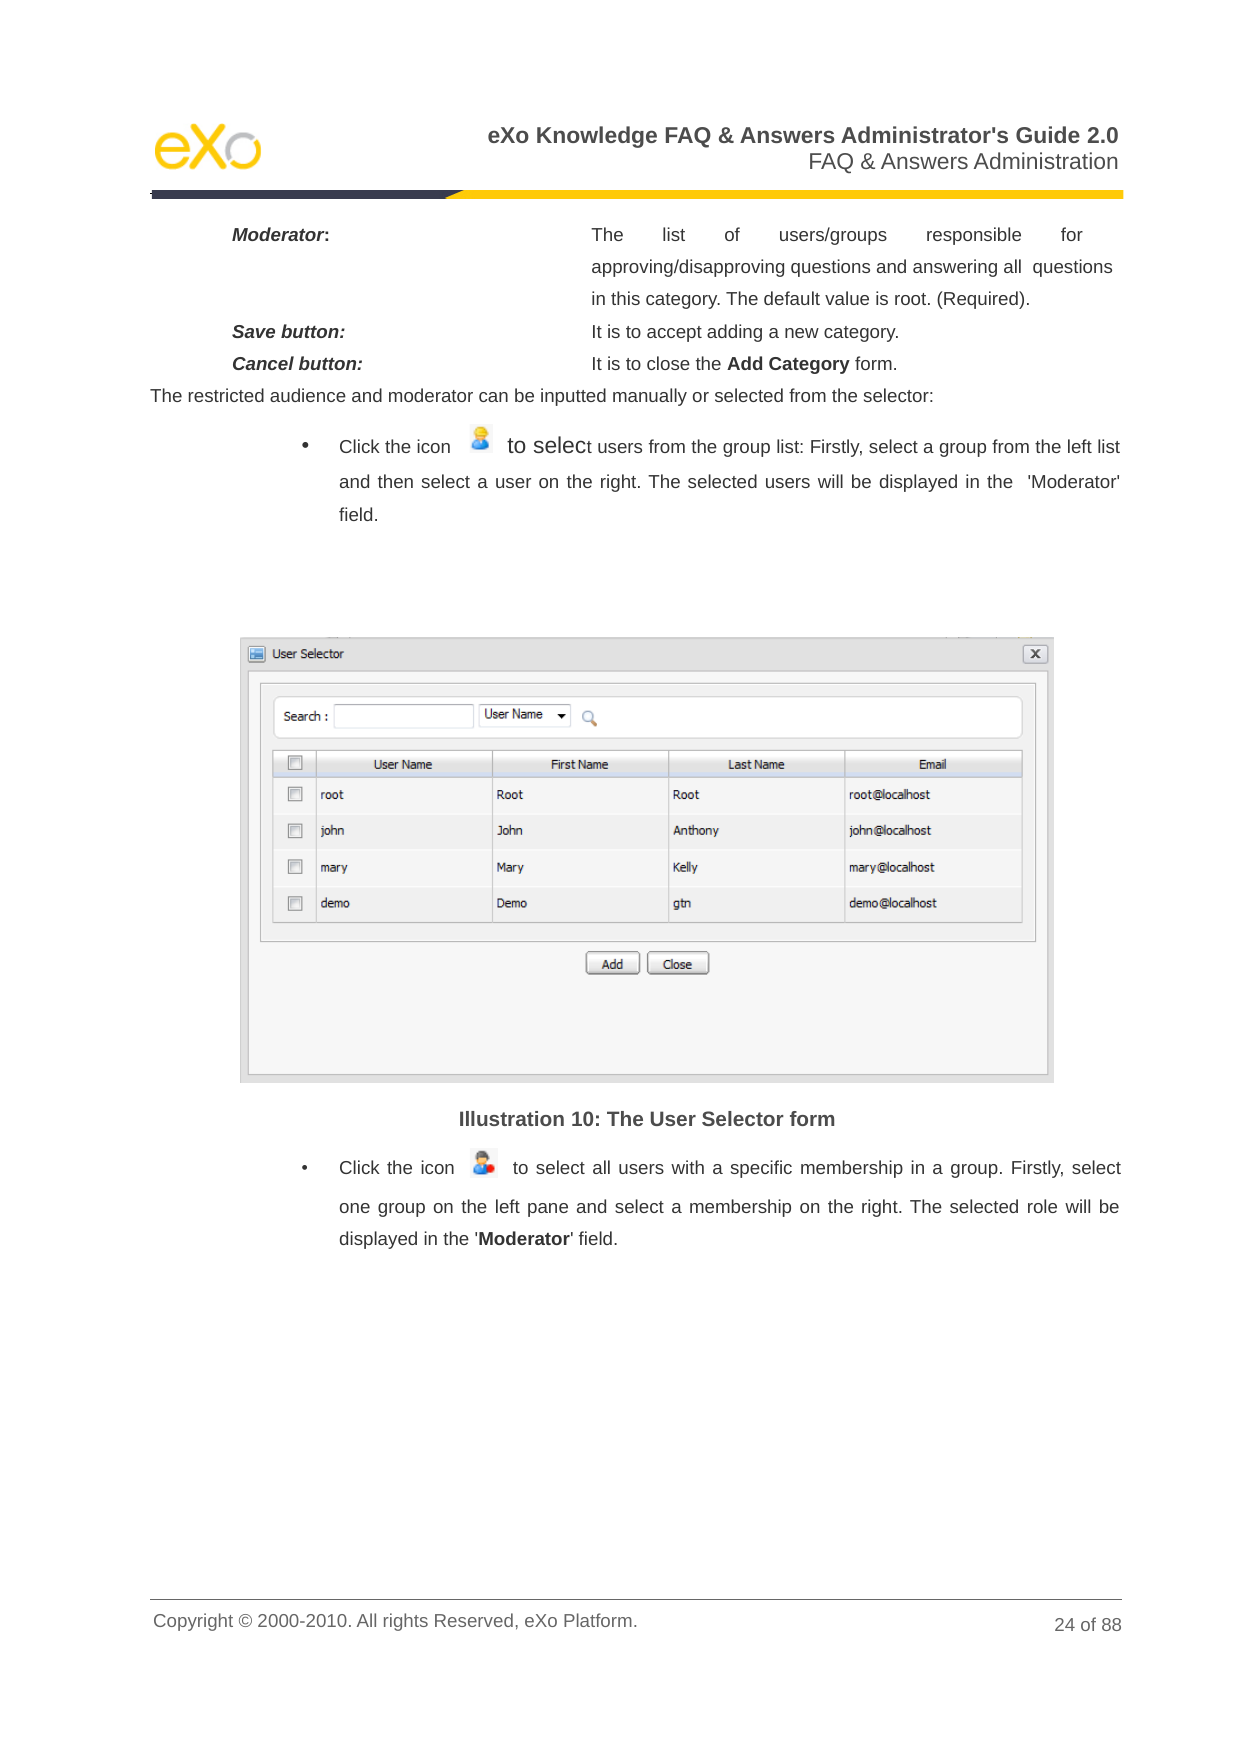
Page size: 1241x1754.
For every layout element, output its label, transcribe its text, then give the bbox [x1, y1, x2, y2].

text Moderator: The list of users/groups responsible for approving/disapproving questions and answering all questions in this category. The default value is root. (Required). [232, 223, 1122, 310]
list Click the icon to select all users with a specific membership in a group. Firstly, select one group on the left pane and select a membership on the right. The selected role will be displayed in the 'Moderator' field. [301, 568, 1122, 1249]
picture [151, 190, 1124, 199]
list Click the icon to select users from the group list: Firstly, select a group from the left list and then select a user on the right. The selected users will be displayed in the 'Moderator' field. [301, 417, 1122, 525]
picture [240, 637, 1054, 1083]
list Illustration 10: The User Selector form [240, 1083, 1054, 1130]
picture [469, 1148, 498, 1178]
picture [469, 424, 493, 453]
picture [155, 123, 262, 170]
text The restricted audience and moderator can be inputted manually or selected from the selector: [150, 385, 1122, 407]
text Save button: It is to accept adding a new category. [232, 320, 1122, 342]
text Cancel button: It is to close the Add Category form. [232, 353, 1122, 374]
